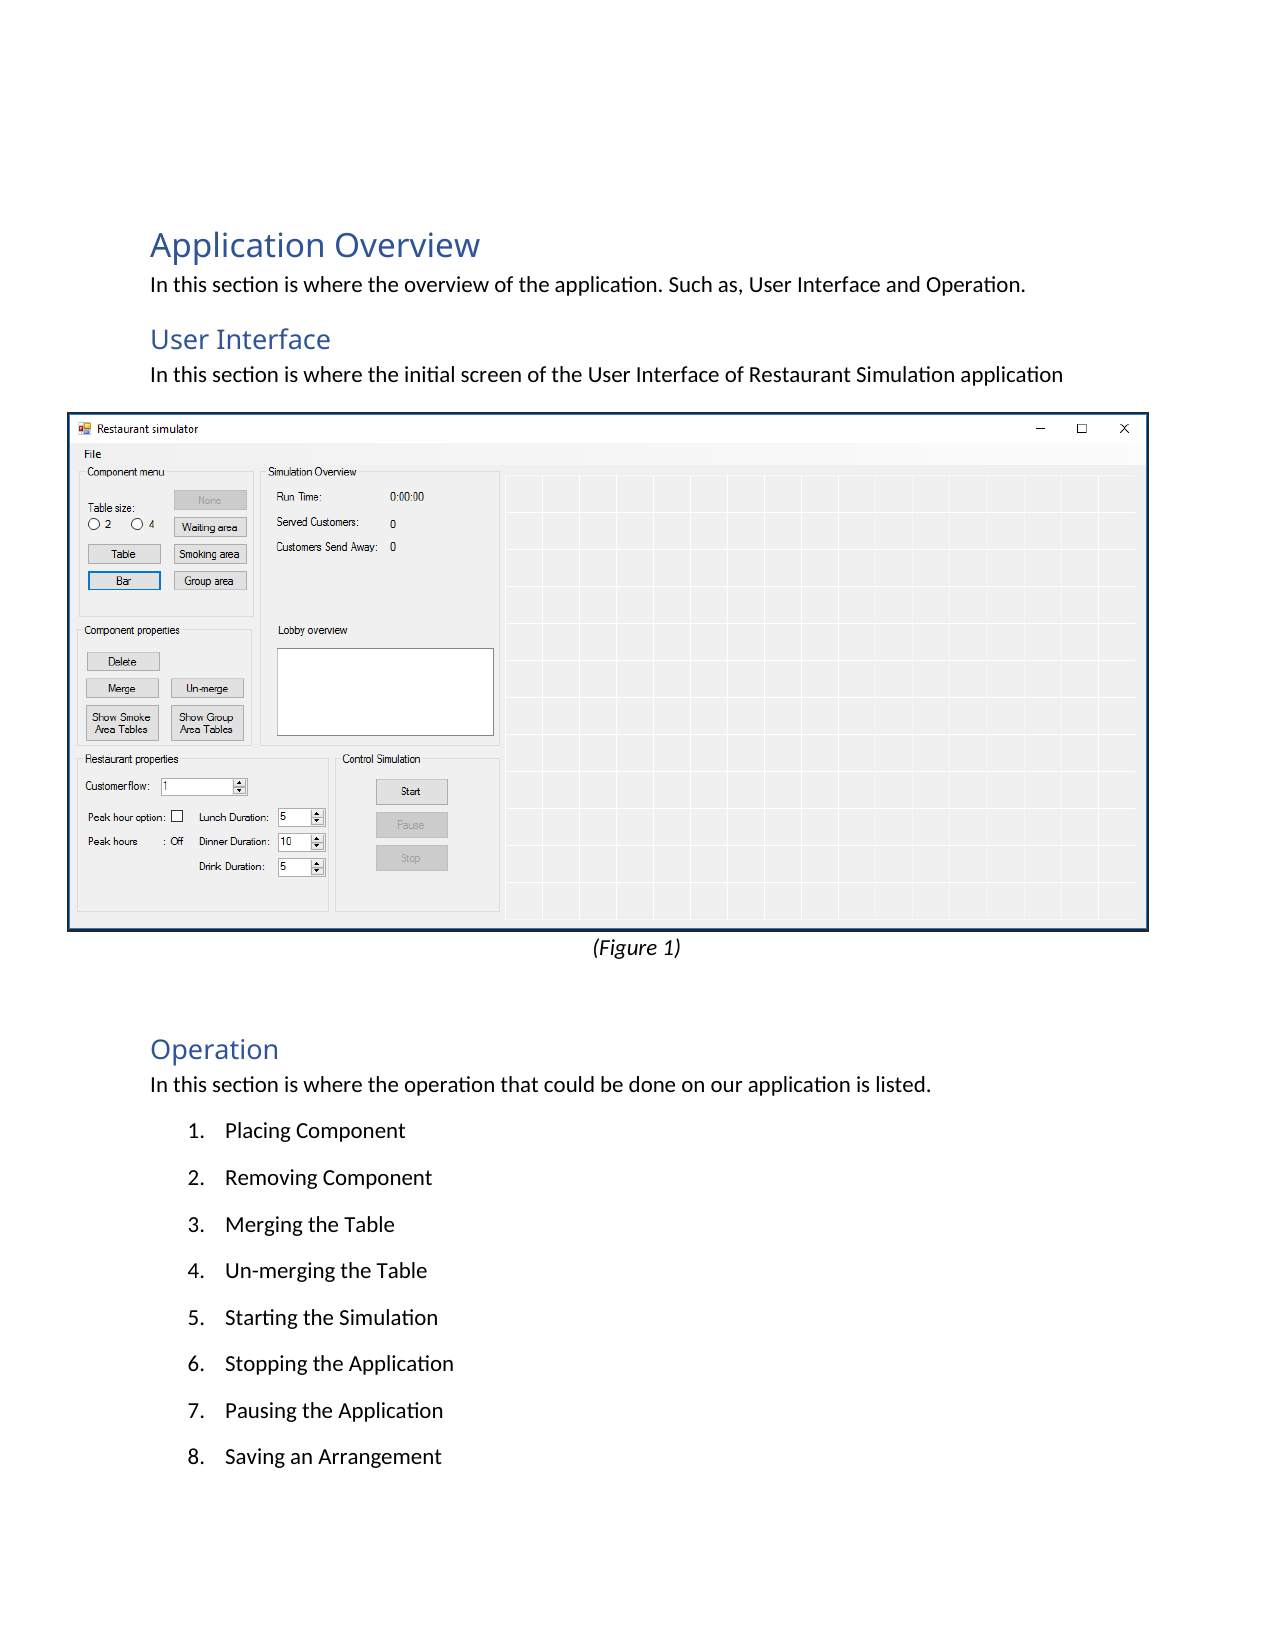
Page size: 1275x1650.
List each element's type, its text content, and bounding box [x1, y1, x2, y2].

subtitle Application Overview [150, 222, 1125, 267]
list Placing Component [187, 1117, 1125, 1144]
list Starting the Simulation [187, 1303, 1125, 1331]
text In this section is where the overview of the application. Such as, User Interface and Operation. [150, 270, 1125, 298]
text In this section is where the initial screen of the User Interface of Restaurant Simulation application [150, 360, 1125, 388]
list Pausing the Application [187, 1396, 1125, 1424]
text In this section is where the operation that could be done on our application is listed. [150, 1070, 1125, 1098]
list Un-merging the Table [187, 1256, 1125, 1284]
subtitle User Interface [150, 321, 1125, 358]
text (Figure 1) [150, 932, 1125, 961]
list Removing Component [187, 1163, 1125, 1191]
list Merging the Table [187, 1210, 1125, 1238]
text [150, 407, 1125, 412]
list Stopping the Application [187, 1349, 1125, 1377]
list Saving an Arrangement [187, 1442, 1125, 1471]
subtitle Operation [150, 1031, 1125, 1067]
